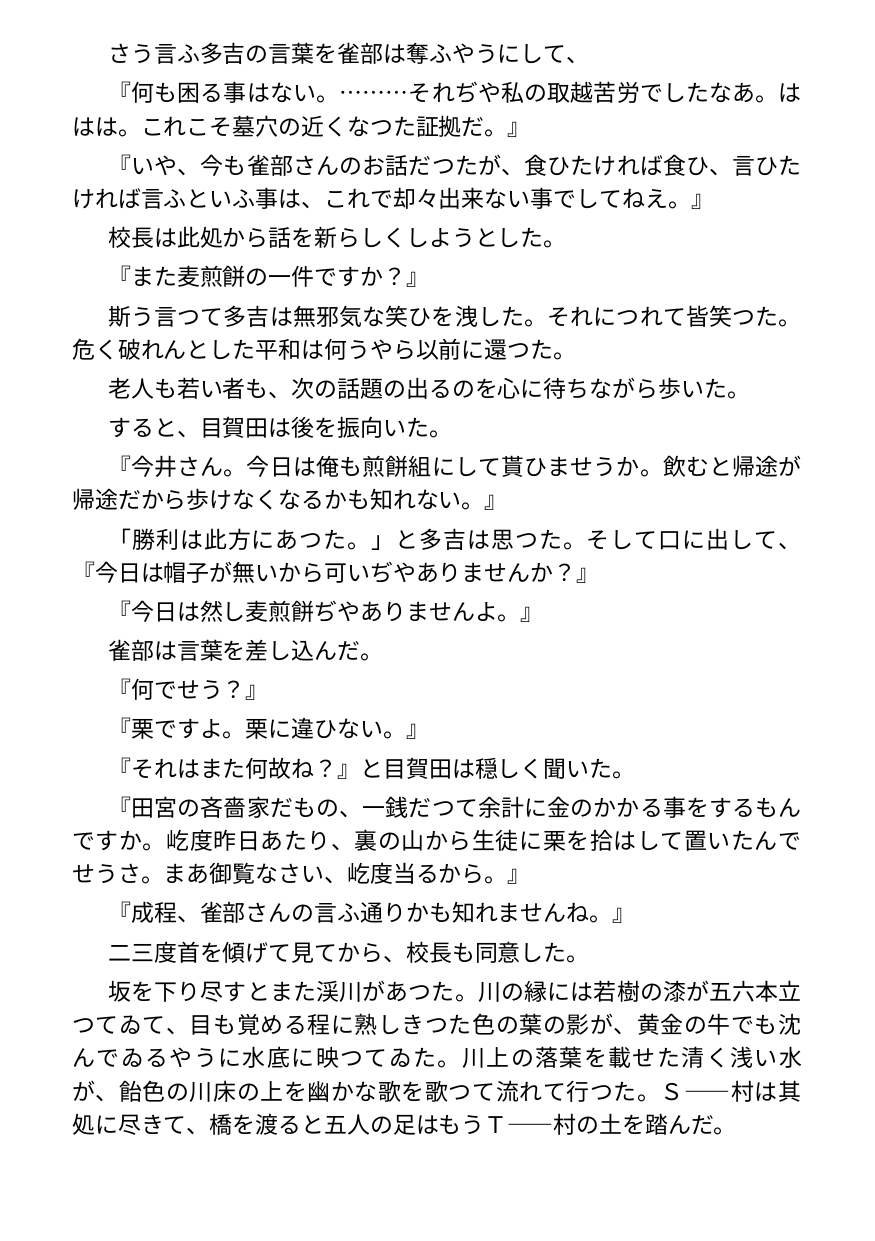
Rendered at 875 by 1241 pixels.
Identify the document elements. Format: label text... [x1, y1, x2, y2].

text 老人も若い者も、次の話題の出るのを心に待ちながら歩いた。 [72, 371, 802, 404]
text 坂を下り尽すとまた渓川があつた。川の縁には若樹の漆が五六本立つてゐて、目も覚める程に熟しきつた色の葉の影が、黄金の牛でも沈んでゐるやうに水底に映つてゐた。川上の落葉を載せた清く浅い水が、飴色の川床の上を幽かな歌を歌つて流れて行つた。Ｓ――村は其処に尽きて、橋を渡ると五人の足はもうＴ――村の土を踏んだ。 [72, 974, 802, 1140]
text 校長は此処から話を新らしくしようとした。 [72, 220, 802, 253]
text 斯う言つて多吉は無邪気な笑ひを洩した。それにつれて皆笑つた。危く破れんとした平和は何うやら以前に還つた。 [72, 298, 802, 365]
text 『それはまた何故ね？』と目賀田は穏しく聞いた。 [72, 751, 802, 784]
text 『今日は然し麦煎餅ぢやありませんよ。』 [72, 594, 802, 627]
text 『何も困る事はない。………それぢや私の取越苦労でしたなあ。ははは。これこそ墓穴の近くなつた証拠だ。』 [72, 75, 802, 142]
text 雀部は言葉を差し込んだ。 [72, 633, 802, 666]
text 『何でせう？』 [72, 672, 802, 705]
text 『栗ですよ。栗に違ひない。』 [72, 711, 802, 744]
text 『いや、今も雀部さんのお話だつたが、食ひたければ食ひ、言ひたければ言ふといふ事は、これで却々出来ない事でしてねえ。』 [72, 148, 802, 214]
text さう言ふ多吉の言葉を雀部は奪ふやうにして、 [72, 36, 802, 69]
text 「勝利は此方にあつた。」と多吉は思つた。そして口に出して、『今日は帽子が無いから可いぢやありませんか？』 [72, 521, 802, 588]
text 『また麦煎餅の一件ですか？』 [72, 259, 802, 292]
text 『今井さん。今日は俺も煎餅組にして貰ひませうか。飲むと帰途が帰途だから歩けなくなるかも知れない。』 [72, 449, 802, 516]
text 『田宮の吝嗇家だもの、一銭だつて余計に金のかかる事をするもんですか。屹度昨日あたり、裏の山から生徒に栗を拾はして置いたんでせうさ。まあ御覧なさい、屹度当るから。』 [72, 790, 802, 889]
text 二三度首を傾げて見てから、校長も同意した。 [72, 934, 802, 968]
text すると、目賀田は後を振向いた。 [72, 410, 802, 443]
text 『成程、雀部さんの言ふ通りかも知れませんね。』 [72, 895, 802, 928]
